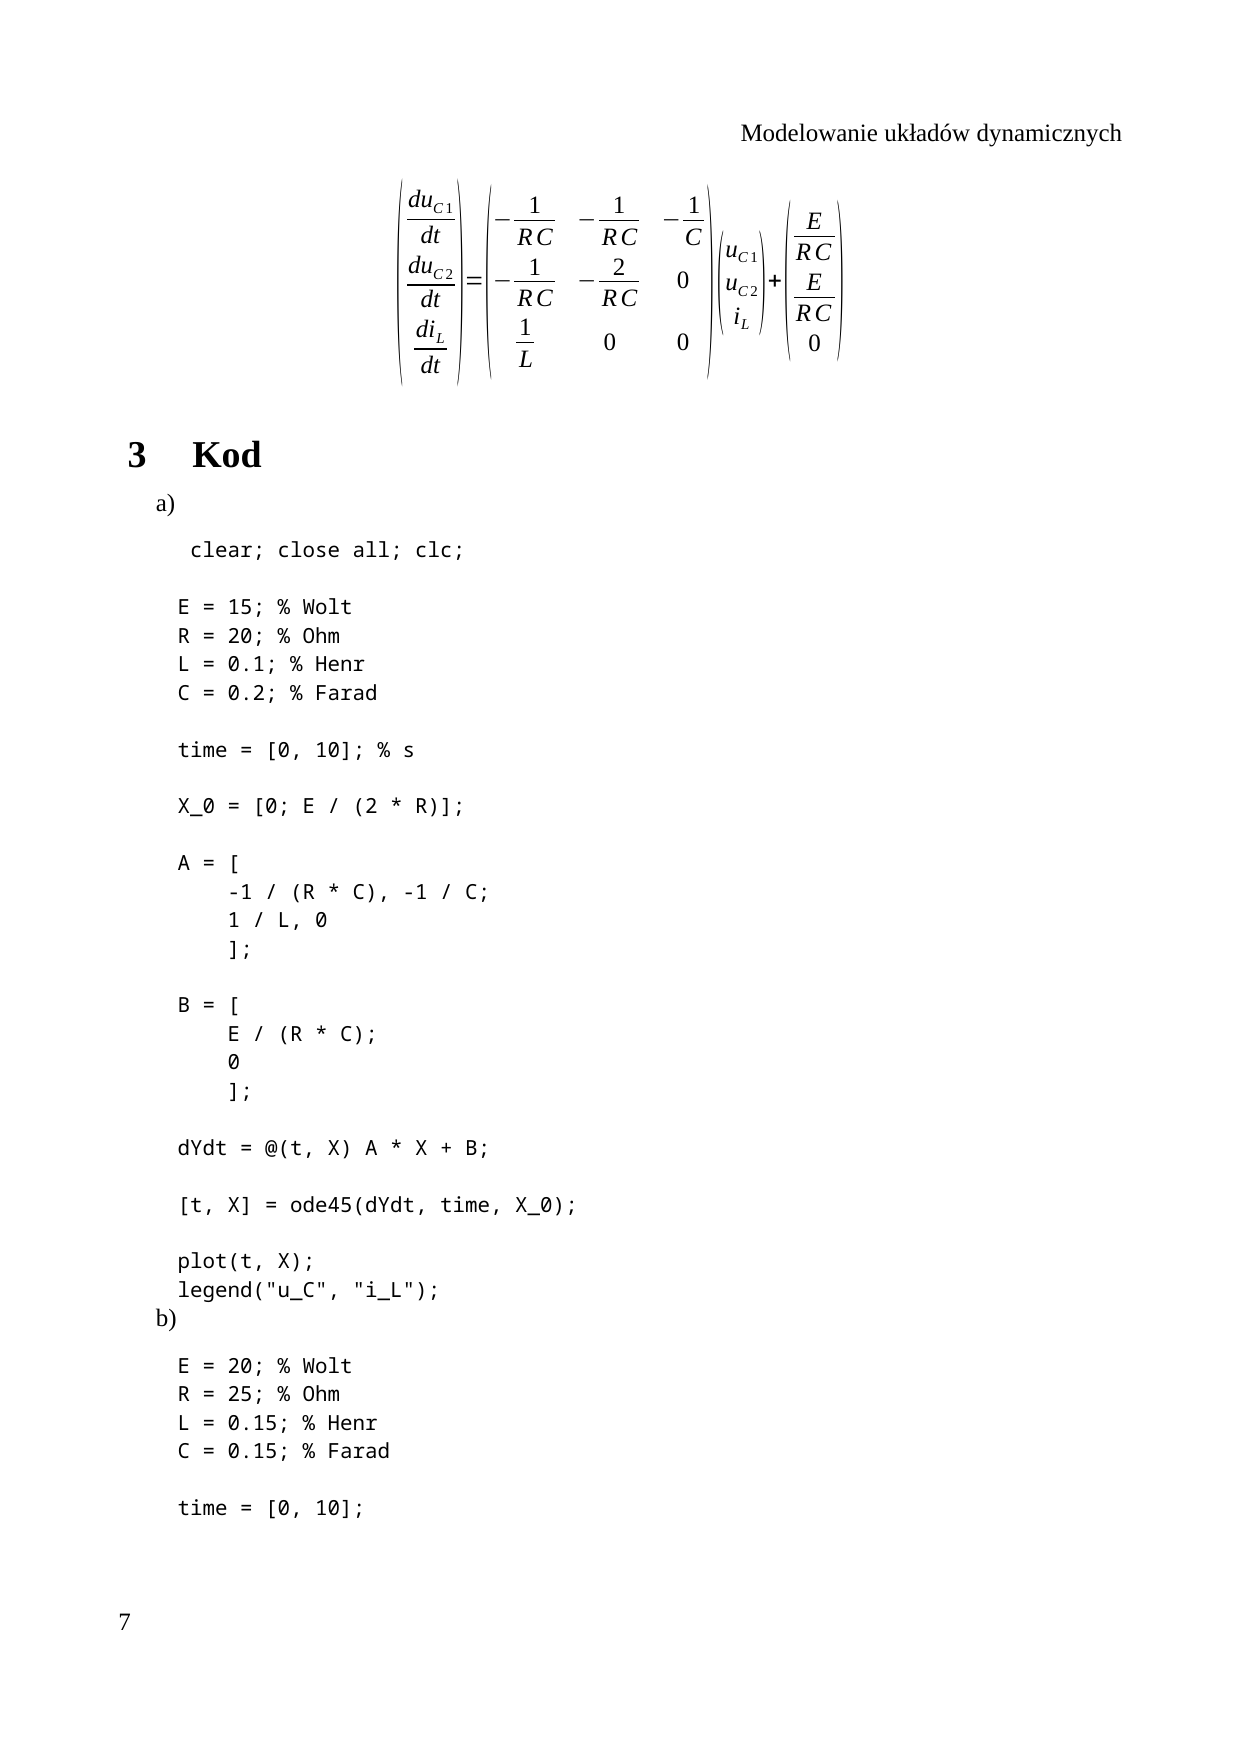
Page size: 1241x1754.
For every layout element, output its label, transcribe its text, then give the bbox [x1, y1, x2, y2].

text clear; close all; clc; [177, 536, 1122, 564]
text 0 [177, 1047, 1122, 1076]
text L = 0.1; % Henr [177, 649, 1122, 678]
text E / (R * C); [177, 1019, 1122, 1047]
text 1 / L, 0 [177, 905, 1122, 934]
text C = 0.2; % Farad [177, 678, 1122, 706]
text dYdt = @(t, X) A * X + B; [177, 1133, 1122, 1161]
text [t, X] = ode45(dYdt, time, X_0); [177, 1190, 1122, 1218]
text ]; [177, 934, 1122, 962]
text B = [ [177, 991, 1122, 1019]
text -1 / (R * C), -1 / C; [177, 877, 1122, 905]
text L = 0.15; % Henr [177, 1408, 1122, 1436]
text R = 20; % Ohm [177, 621, 1122, 649]
text time = [0, 10]; [177, 1493, 1122, 1522]
text E = 20; % Wolt [177, 1351, 1122, 1379]
text legend("u_C", "i_L"); [177, 1275, 1122, 1303]
text C = 0.15; % Farad [177, 1436, 1122, 1465]
text plot(t, X); [177, 1247, 1122, 1275]
text ]; [177, 1076, 1122, 1104]
text X_0 = [0; E / (2 * R)]; [177, 792, 1122, 820]
text A = [ [177, 848, 1122, 877]
text R = 25; % Ohm [177, 1379, 1122, 1408]
subtitle Kod [118, 432, 1122, 476]
text E = 15; % Wolt [177, 592, 1122, 621]
text time = [0, 10]; % s [177, 735, 1122, 763]
